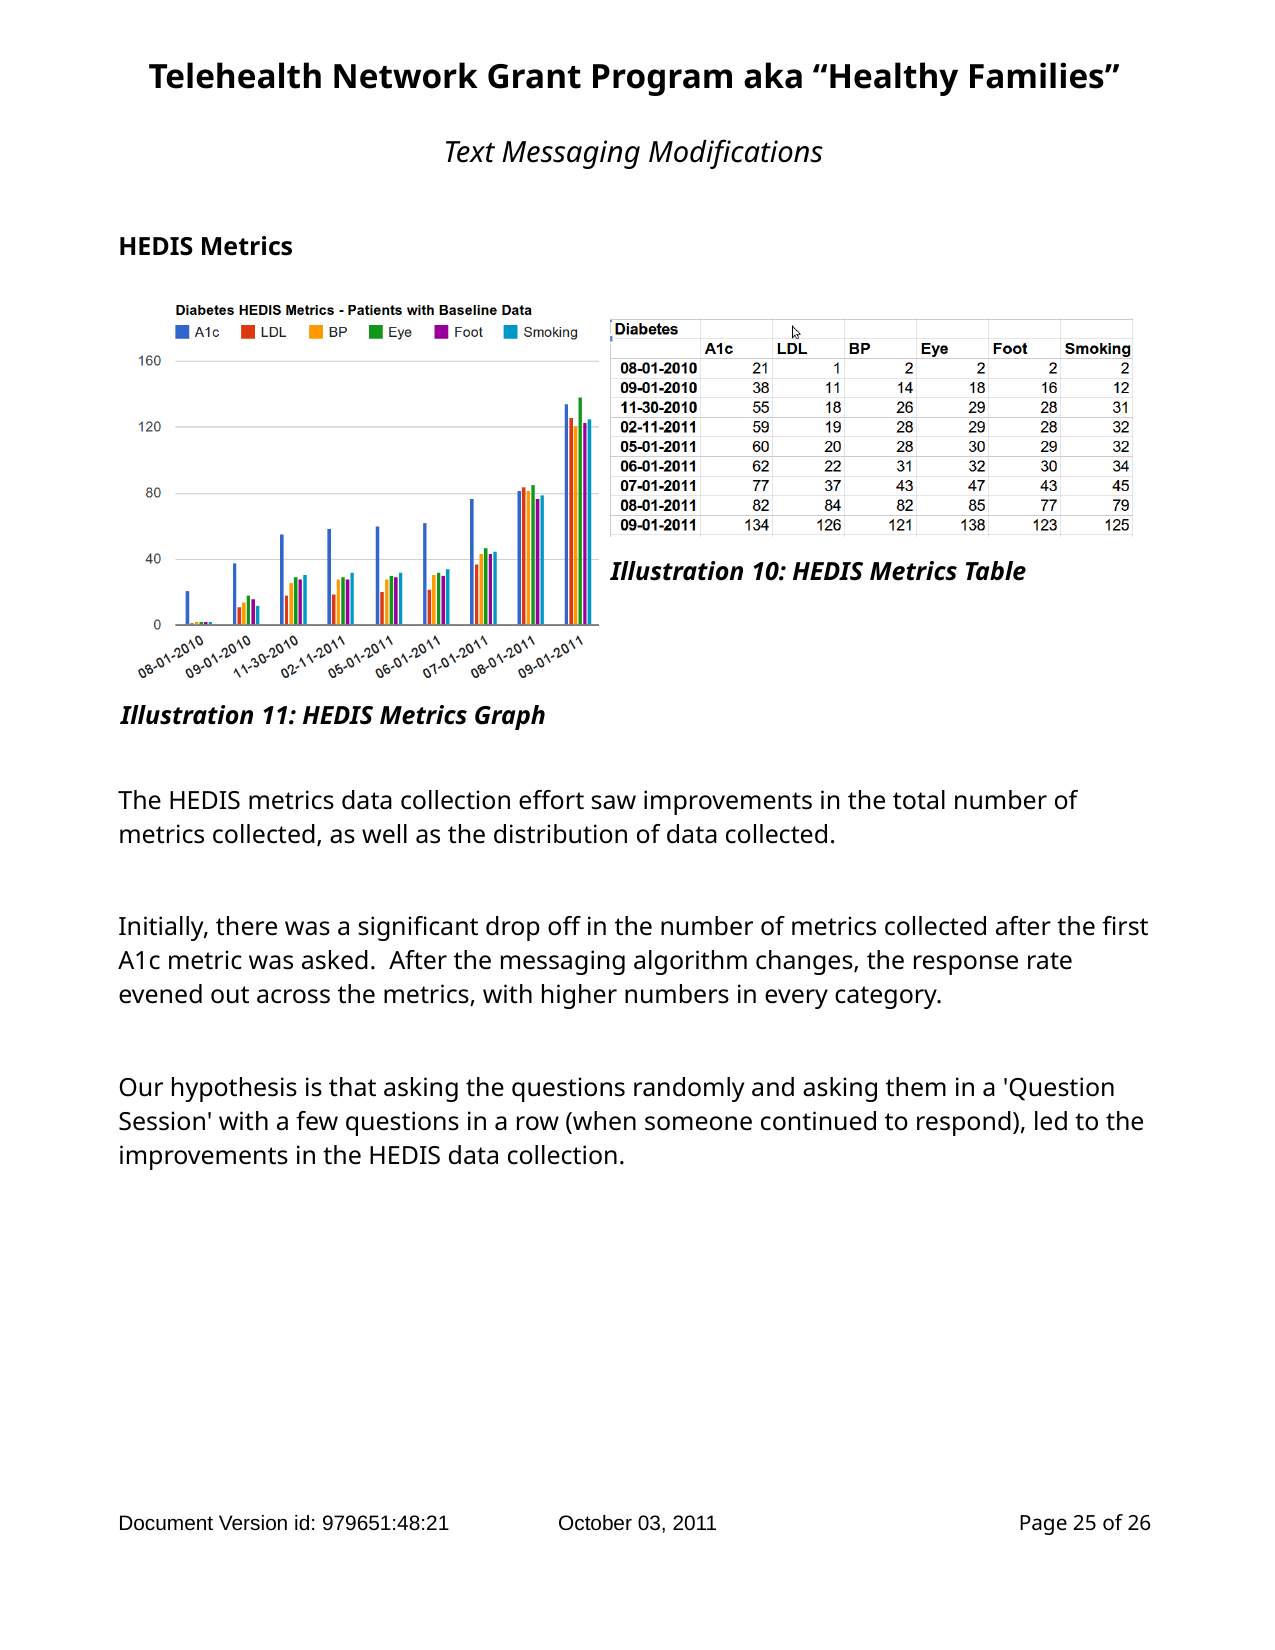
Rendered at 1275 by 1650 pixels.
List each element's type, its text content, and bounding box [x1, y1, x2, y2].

picture [610, 318, 1133, 537]
text Illustration 11: HEDIS Metrics Graph [121, 314, 611, 731]
text The HEDIS metrics data collection effort saw improvements in the total number of metrics collected, as well as the distribution of data collected. [118, 782, 1157, 851]
picture [130, 300, 599, 681]
text Illustration 10: HEDIS Metrics Table [611, 313, 1142, 588]
text Our hypothesis is that asking the questions randomly and asking them in a 'Question Session' with a few questions in a row (when someone continued to respond), led to the improvements in the HEDIS data collection. [118, 1069, 1157, 1172]
text Initially, there was a significant drop off in the number of metrics collected after the first A1c metric was asked. After the messaging algorithm changes, the response rate evened out across the metrics, with higher numbers in every category. [118, 909, 1157, 1011]
text HEDIS Metrics [118, 228, 1157, 262]
